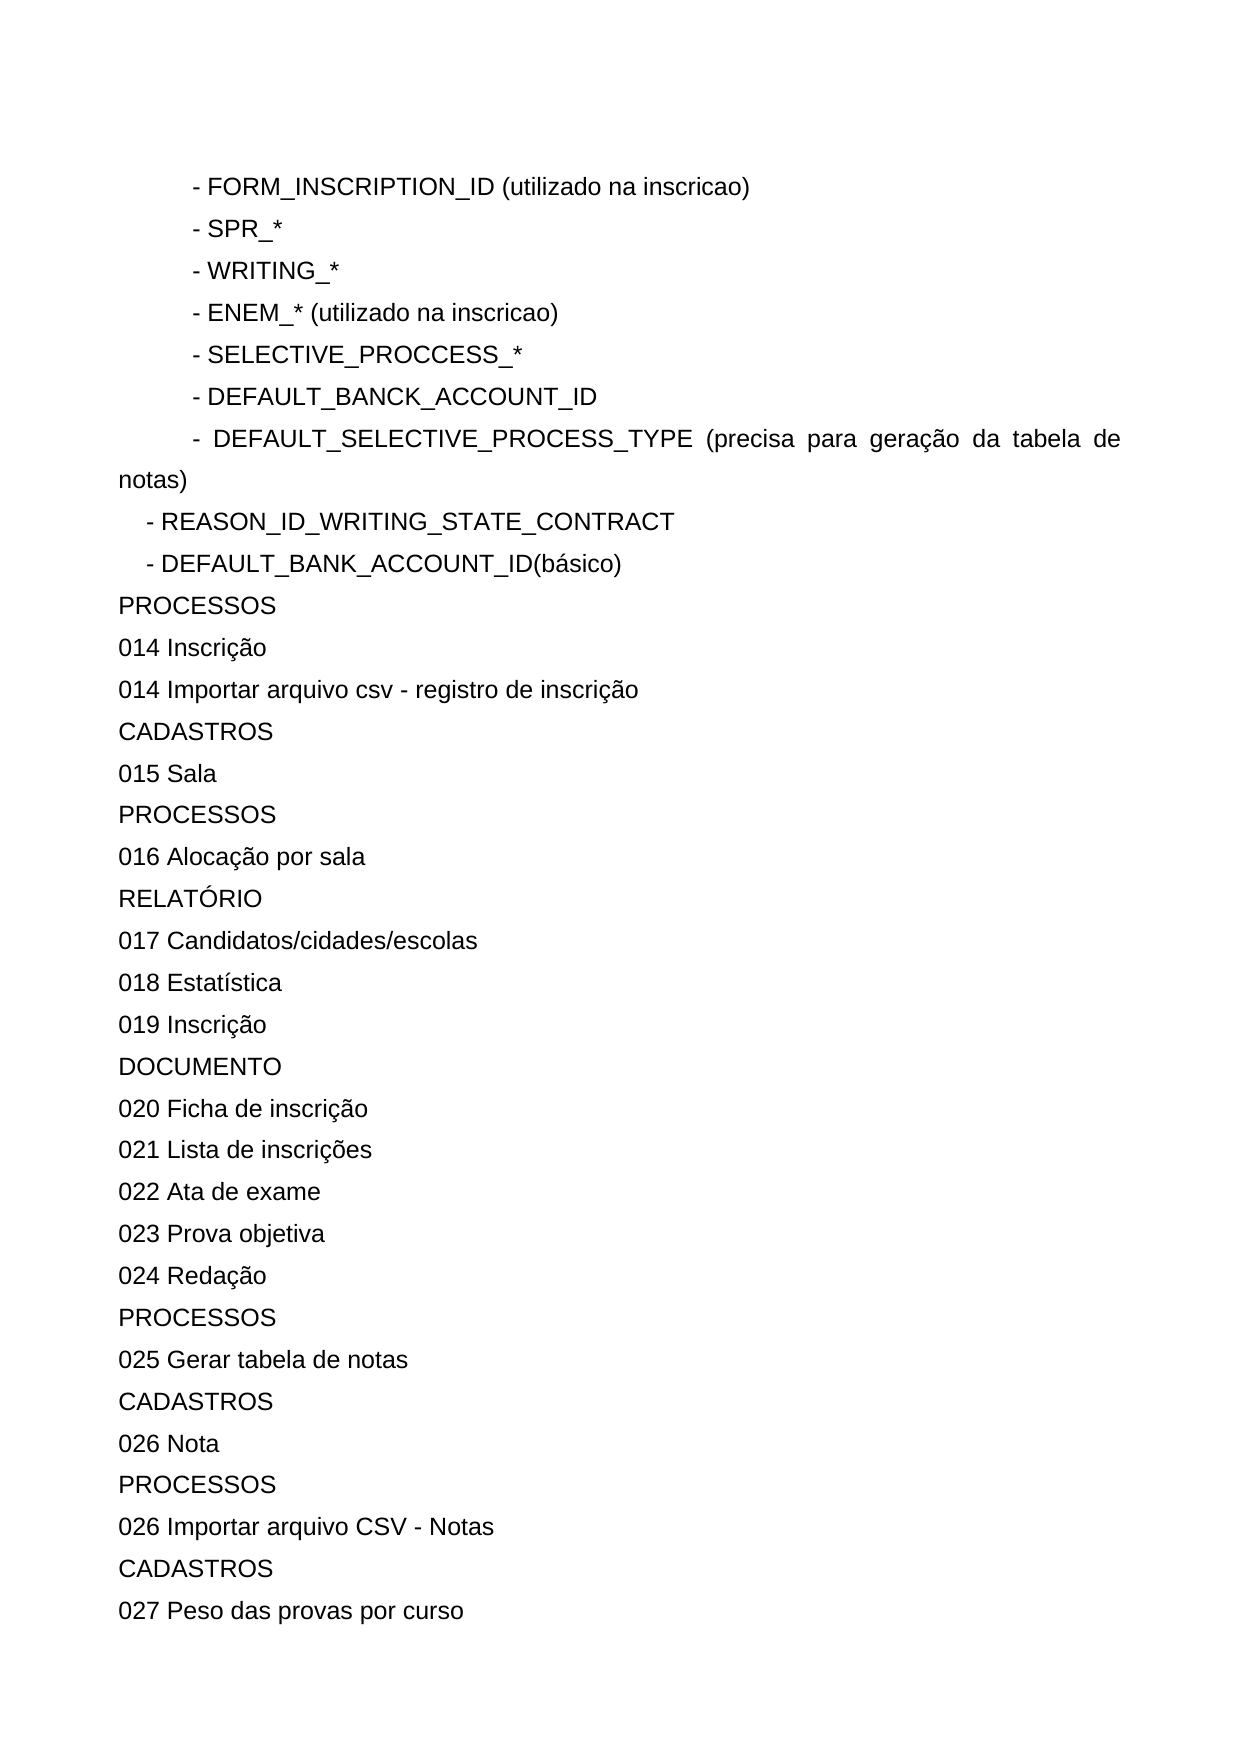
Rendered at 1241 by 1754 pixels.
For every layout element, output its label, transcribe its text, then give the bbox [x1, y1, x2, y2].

text 025 Gerar tabela de notas [118, 1346, 1122, 1373]
text 014 Inscrição [118, 634, 1122, 662]
text 018 Estatística [118, 969, 1122, 997]
text 024 Redação [118, 1262, 1122, 1290]
text 023 Prova objetiva [118, 1220, 1122, 1248]
text 027 Peso das provas por curso [118, 1597, 1122, 1625]
text 014 Importar arquivo csv - registro de inscrição [118, 676, 1122, 703]
text - DEFAULT_SELECTIVE_PROCESS_TYPE (precisa para geração da tabela de notas) [118, 424, 1122, 494]
text - SPR_* [118, 215, 1122, 243]
text 015 Sala [118, 759, 1122, 787]
text 016 Alocação por sala [118, 843, 1122, 871]
text RELATÓRIO [118, 885, 1122, 913]
text - ENEM_* (utilizado na inscricao) [118, 299, 1122, 327]
text - FORM_INSCRIPTION_ID (utilizado na inscricao) [118, 173, 1122, 201]
text PROCESSOS [118, 801, 1122, 829]
text - SELECTIVE_PROCCESS_* [118, 341, 1122, 368]
text 020 Ficha de inscrição [118, 1094, 1122, 1122]
text PROCESSOS [118, 1304, 1122, 1332]
text 019 Inscrição [118, 1011, 1122, 1038]
text - WRITING_* [118, 257, 1122, 285]
text PROCESSOS [118, 1471, 1122, 1499]
text CADASTROS [118, 717, 1122, 745]
text 026 Nota [118, 1429, 1122, 1457]
text - DEFAULT_BANK_ACCOUNT_ID(básico) [118, 550, 1122, 578]
text 022 Ata de exame [118, 1178, 1122, 1206]
text - REASON_ID_WRITING_STATE_CONTRACT [118, 508, 1122, 536]
text 017 Candidatos/cidades/escolas [118, 927, 1122, 955]
text - DEFAULT_BANCK_ACCOUNT_ID [118, 382, 1122, 410]
text 021 Lista de inscrições [118, 1136, 1122, 1164]
text CADASTROS [118, 1555, 1122, 1583]
text DOCUMENTO [118, 1052, 1122, 1080]
text 026 Importar arquivo CSV - Notas [118, 1513, 1122, 1541]
text PROCESSOS [118, 592, 1122, 620]
text CADASTROS [118, 1387, 1122, 1415]
